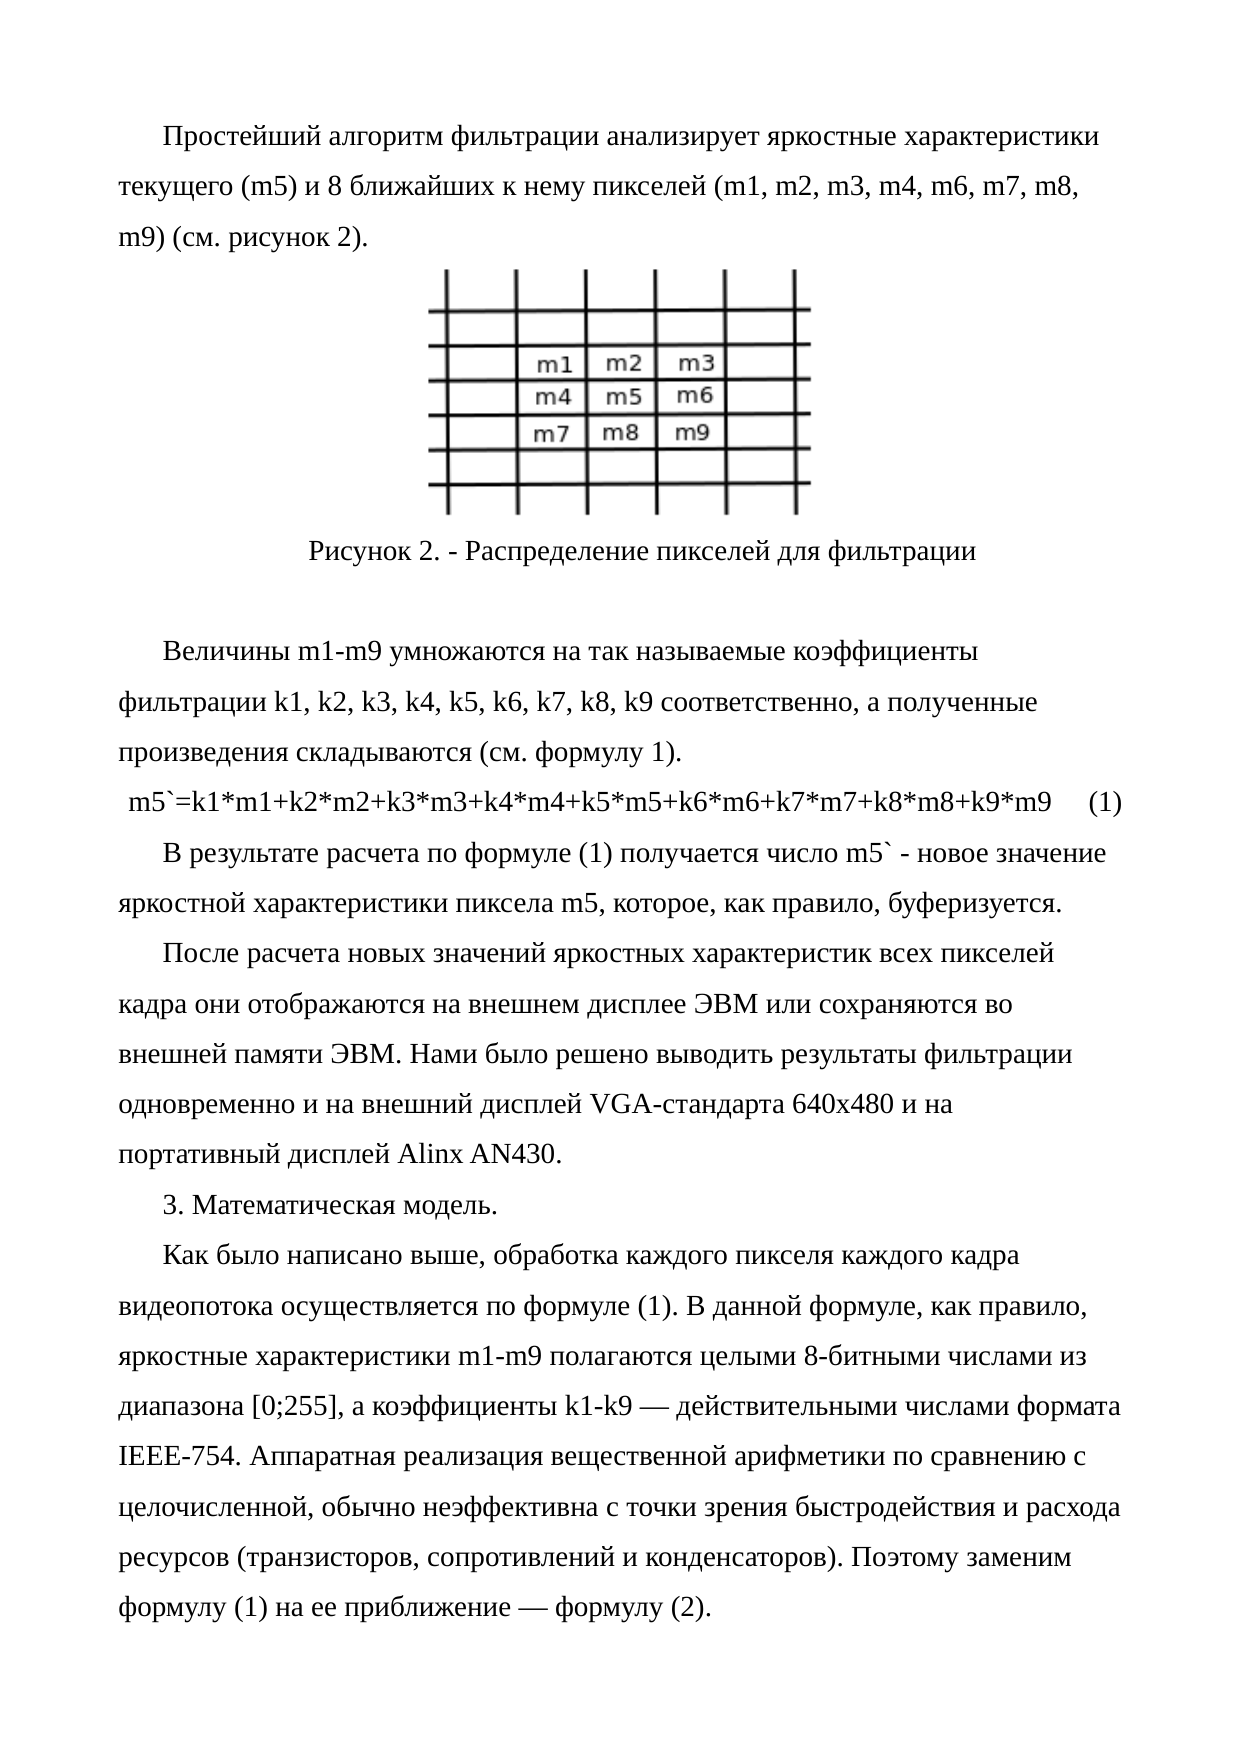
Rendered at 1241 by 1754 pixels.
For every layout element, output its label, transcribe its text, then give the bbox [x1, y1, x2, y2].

text После расчета новых значений яркостных характеристик всех пикселей кадра они отображаются на внешнем дисплее ЭВМ или сохраняются во внешней памяти ЭВМ. Нами было решено выводить результаты фильтрации одновременно и на внешний дисплей VGA-стандарта 640х480 и на портативный дисплей Alinx AN430. [118, 935, 1122, 1170]
text Простейший алгоритм фильтрации анализирует яркостные характеристики текущего (m5) и 8 ближайших к нему пикселей (m1, m2, m3, m4, m6, m7, m8, m9) (см. рисунок 2). [118, 118, 1122, 252]
text m5`=k1*m1+k2*m2+k3*m3+k4*m4+k5*m5+k6*m6+k7*m7+k8*m8+k9*m9 (1) [118, 784, 1122, 818]
picture [427, 269, 813, 517]
text В результате расчета по формуле (1) получается число m5` - новое значение яркостной характеристики пиксела m5, которое, как правило, буферизуется. [118, 835, 1122, 919]
text 3. Математическая модель. [118, 1187, 1122, 1221]
text Величины m1-m9 умножаются на так называемые коэффициенты фильтрации k1, k2, k3, k4, k5, k6, k7, k8, k9 соответственно, а полученные произведения складываются (см. формулу 1). [118, 633, 1122, 768]
text Рисунок 2. - Распределение пикселей для фильтрации [118, 269, 1122, 566]
text Как было написано выше, обработка каждого пикселя каждого кадра видеопотока осуществляется по формуле (1). В данной формуле, как правило, яркостные характеристики m1-m9 полагаются целыми 8-битными числами из диапазона [0;255], а коэффициенты k1-k9 — действительными числами формата IEEE-754. Аппаратная реализация вещественной арифметики по сравнению с целочисленной, обычно неэффективна с точки зрения быстродействия и расхода ресурсов (транзисторов, сопротивлений и конденсаторов). Поэтому заменим формулу (1) на ее приближение — формулу (2). [118, 1237, 1122, 1623]
